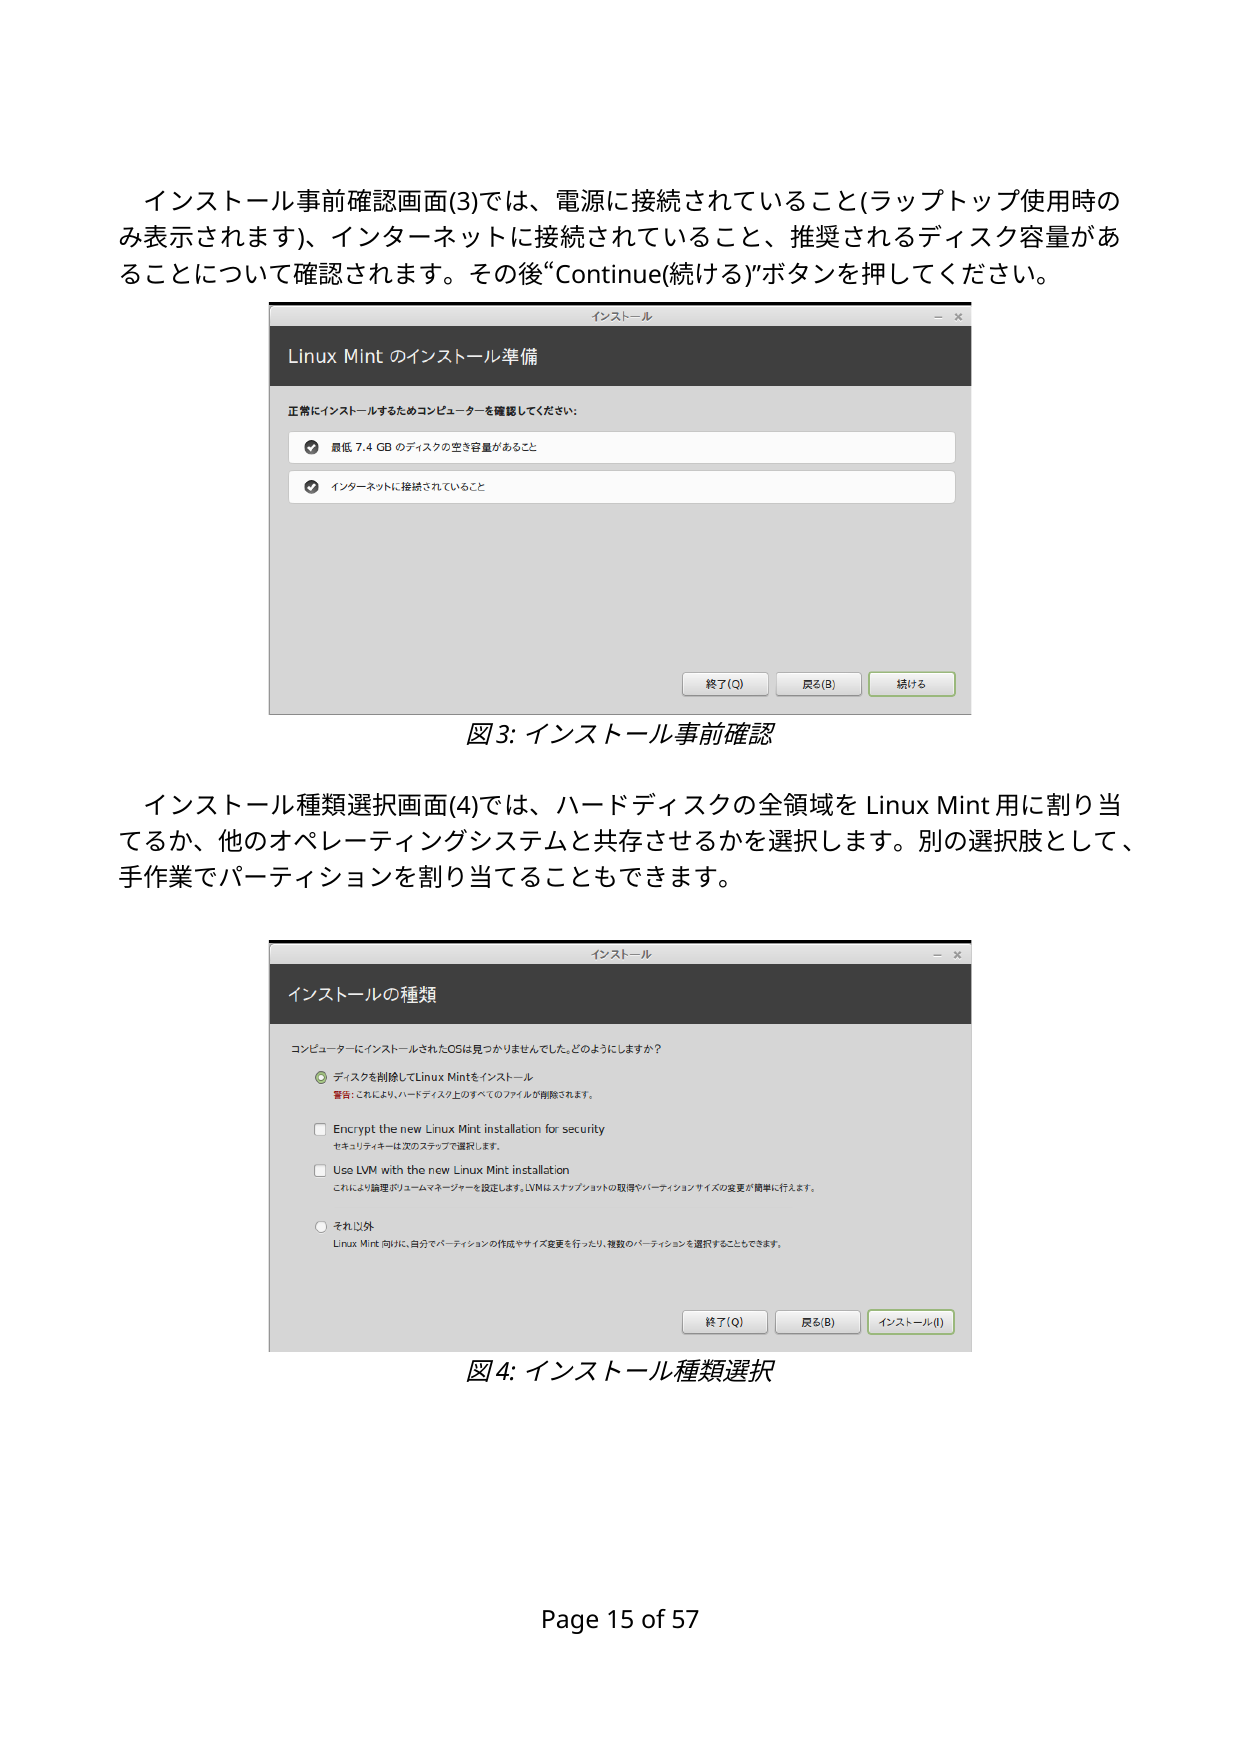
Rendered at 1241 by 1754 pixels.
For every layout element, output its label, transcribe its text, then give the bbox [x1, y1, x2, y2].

text インストール種類選択画面(図 4)では、ハードディスクの全領域をLinux Mint用に割り当てるか、他のオペレーティングシステムと共存させるかを選択します。別の選択肢として、手作業でパーティションを割り当てることもできます。 [118, 785, 1122, 894]
text 図 4: インストール種類選択 [269, 1352, 971, 1388]
text 図 3: インストール事前確認 [269, 715, 971, 751]
picture [268, 302, 972, 715]
picture [268, 940, 972, 1352]
text インストール事前確認画面(図 3)では、電源に接続されていること(ラップトップ使用時のみ表示されます)、インターネットに接続されていること、推奨されるディスク容量があることについて確認されます。その後“Continue(続ける)”ボタンを押してください。 [118, 182, 1122, 290]
